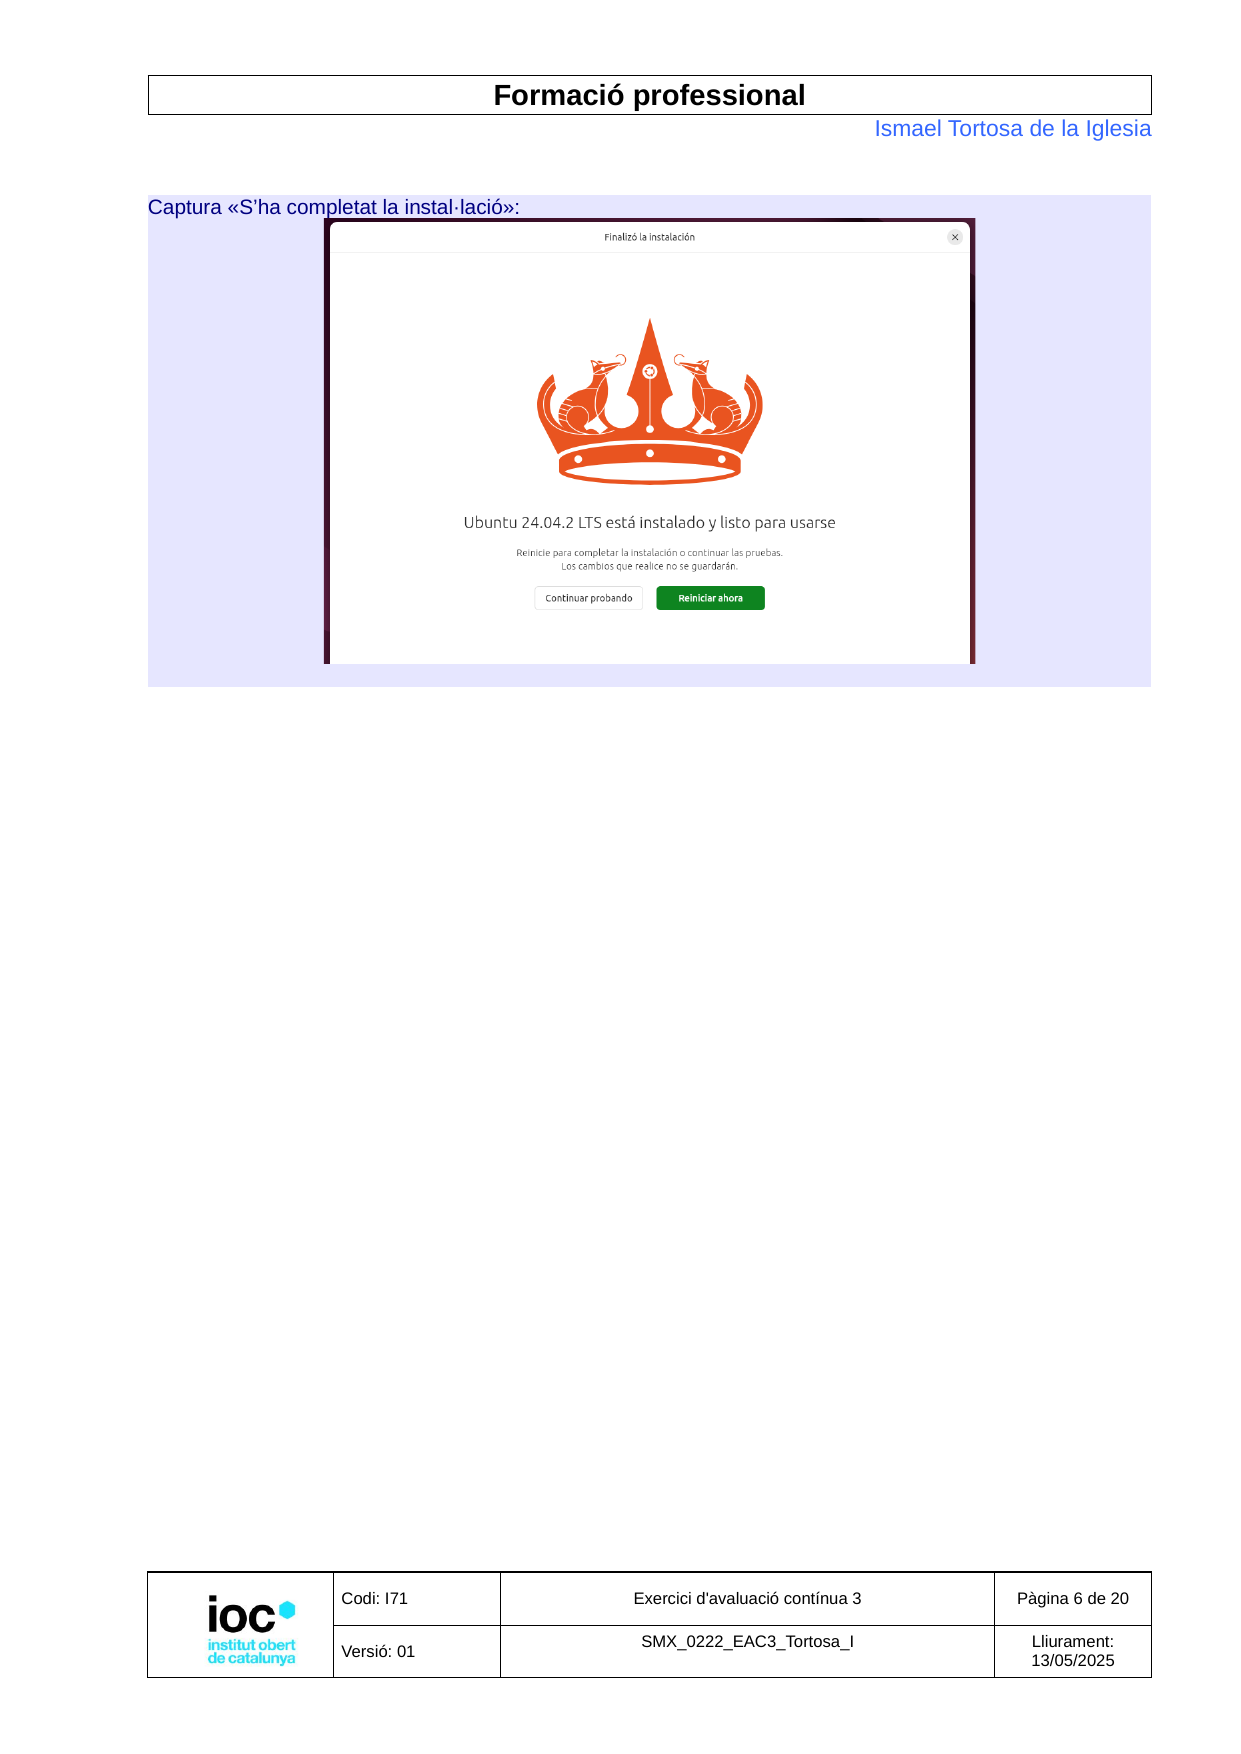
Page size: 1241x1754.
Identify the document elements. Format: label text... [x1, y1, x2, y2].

picture [195, 1581, 309, 1677]
text Captura «S’ha completat la instal·lació»: [148, 195, 1151, 219]
picture [323, 218, 976, 664]
